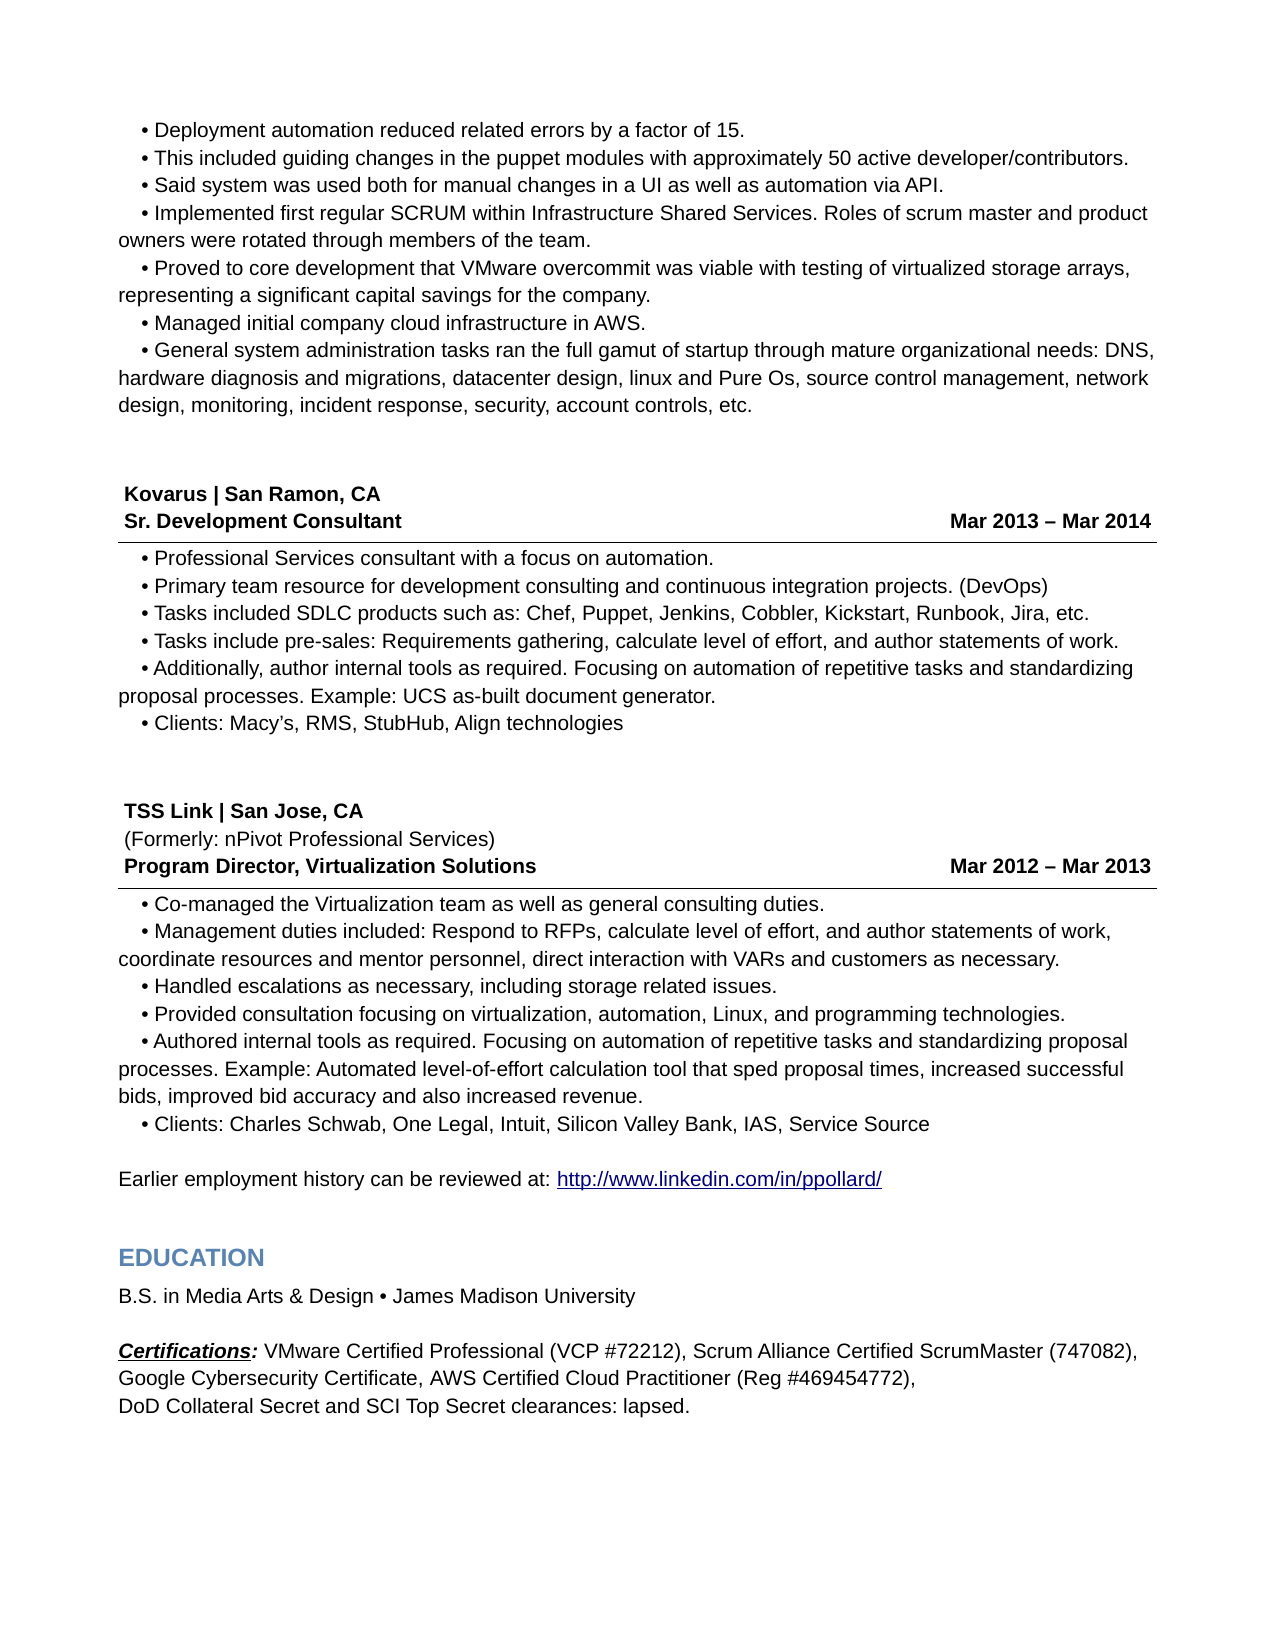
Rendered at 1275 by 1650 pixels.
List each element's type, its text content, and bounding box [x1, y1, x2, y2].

text • Clients: Charles Schwab, One Legal, Intuit, Silicon Valley Bank, IAS, Service Source [118, 1112, 1157, 1136]
text • Tasks include pre-sales: Requirements gathering, calculate level of effort, and author statements of work. [118, 629, 1157, 653]
text B.S. in Media Arts & Design • James Madison University [118, 1284, 1157, 1308]
text • General system administration tasks ran the full gamut of startup through mature organizational needs: DNS, hardware diagnosis and migrations, datacenter design, linux and Pure Os, source control management, network design, monitoring, incident response, security, account controls, etc. [118, 338, 1157, 417]
text • Additionally, author internal tools as required. Focusing on automation of repetitive tasks and standardizing proposal processes. Example: UCS as-built document generator. [118, 656, 1157, 708]
text • Provided consultation focusing on virtualization, automation, Linux, and programming technologies. [118, 1002, 1157, 1026]
text • Clients: Macy’s, RMS, StubHub, Align technologies [118, 711, 1157, 735]
text Earlier employment history can be reviewed at: http://www.linkedin.com/in/ppollard/ [118, 1167, 1157, 1191]
subtitle EDUCATION [118, 1242, 1157, 1271]
text Certifications: VMware Certified Professional (VCP #72212), Scrum Alliance Certified ScrumMaster (747082), Google Cybersecurity Certificate, AWS Certified Cloud Practitioner (Reg #469454772), [118, 1339, 1157, 1390]
text • This included guiding changes in the puppet modules with approximately 50 active developer/contributors. [118, 146, 1157, 169]
text • Implemented first regular SCRUM within Infrastructure Shared Services. Roles of scrum master and product owners were rotated through members of the team. [118, 201, 1157, 252]
table_header Mar 2012 – Mar 2013 [638, 794, 1157, 888]
text DoD Collateral Secret and SCI Top Secret clearances: lapsed. [118, 1394, 1157, 1418]
text • Proved to core development that VMware overcommit was viable with testing of virtualized storage arrays, representing a significant capital savings for the company. [118, 256, 1157, 307]
text • Tasks included SDLC products such as: Chef, Puppet, Jenkins, Cobbler, Kickstart, Runbook, Jira, etc. [118, 601, 1157, 625]
text • Authored internal tools as required. Focusing on automation of repetitive tasks and standardizing proposal processes. Example: Automated level-of-effort calculation tool that sped proposal times, increased successful bids, improved bid accuracy and also increased revenue. [118, 1029, 1157, 1108]
text • Management duties included: Respond to RFPs, calculate level of effort, and author statements of work, coordinate resources and mentor personnel, direct interaction with VARs and customers as necessary. [118, 919, 1157, 971]
text • Primary team resource for development consulting and continuous integration projects. (DevOps) [118, 574, 1157, 598]
text • Handled escalations as necessary, including storage related issues. [118, 974, 1157, 998]
table_header Kovarus | San Ramon, CA Sr. Development Consultant [118, 476, 637, 542]
table_header Mar 2013 – Mar 2014 [638, 476, 1157, 542]
text • Deployment automation reduced related errors by a factor of 15. [118, 118, 1157, 142]
text • Said system was used both for manual changes in a UI as well as automation via API. [118, 173, 1157, 197]
text • Professional Services consultant with a focus on automation. [118, 546, 1157, 570]
table_header TSS Link | San Jose, CA (Formerly: nPivot Professional Services) Program Director, Virtualization Solutions [118, 794, 637, 888]
text • Managed initial company cloud infrastructure in AWS. [118, 311, 1157, 334]
text • Co-managed the Virtualization team as well as general consulting duties. [118, 892, 1157, 916]
